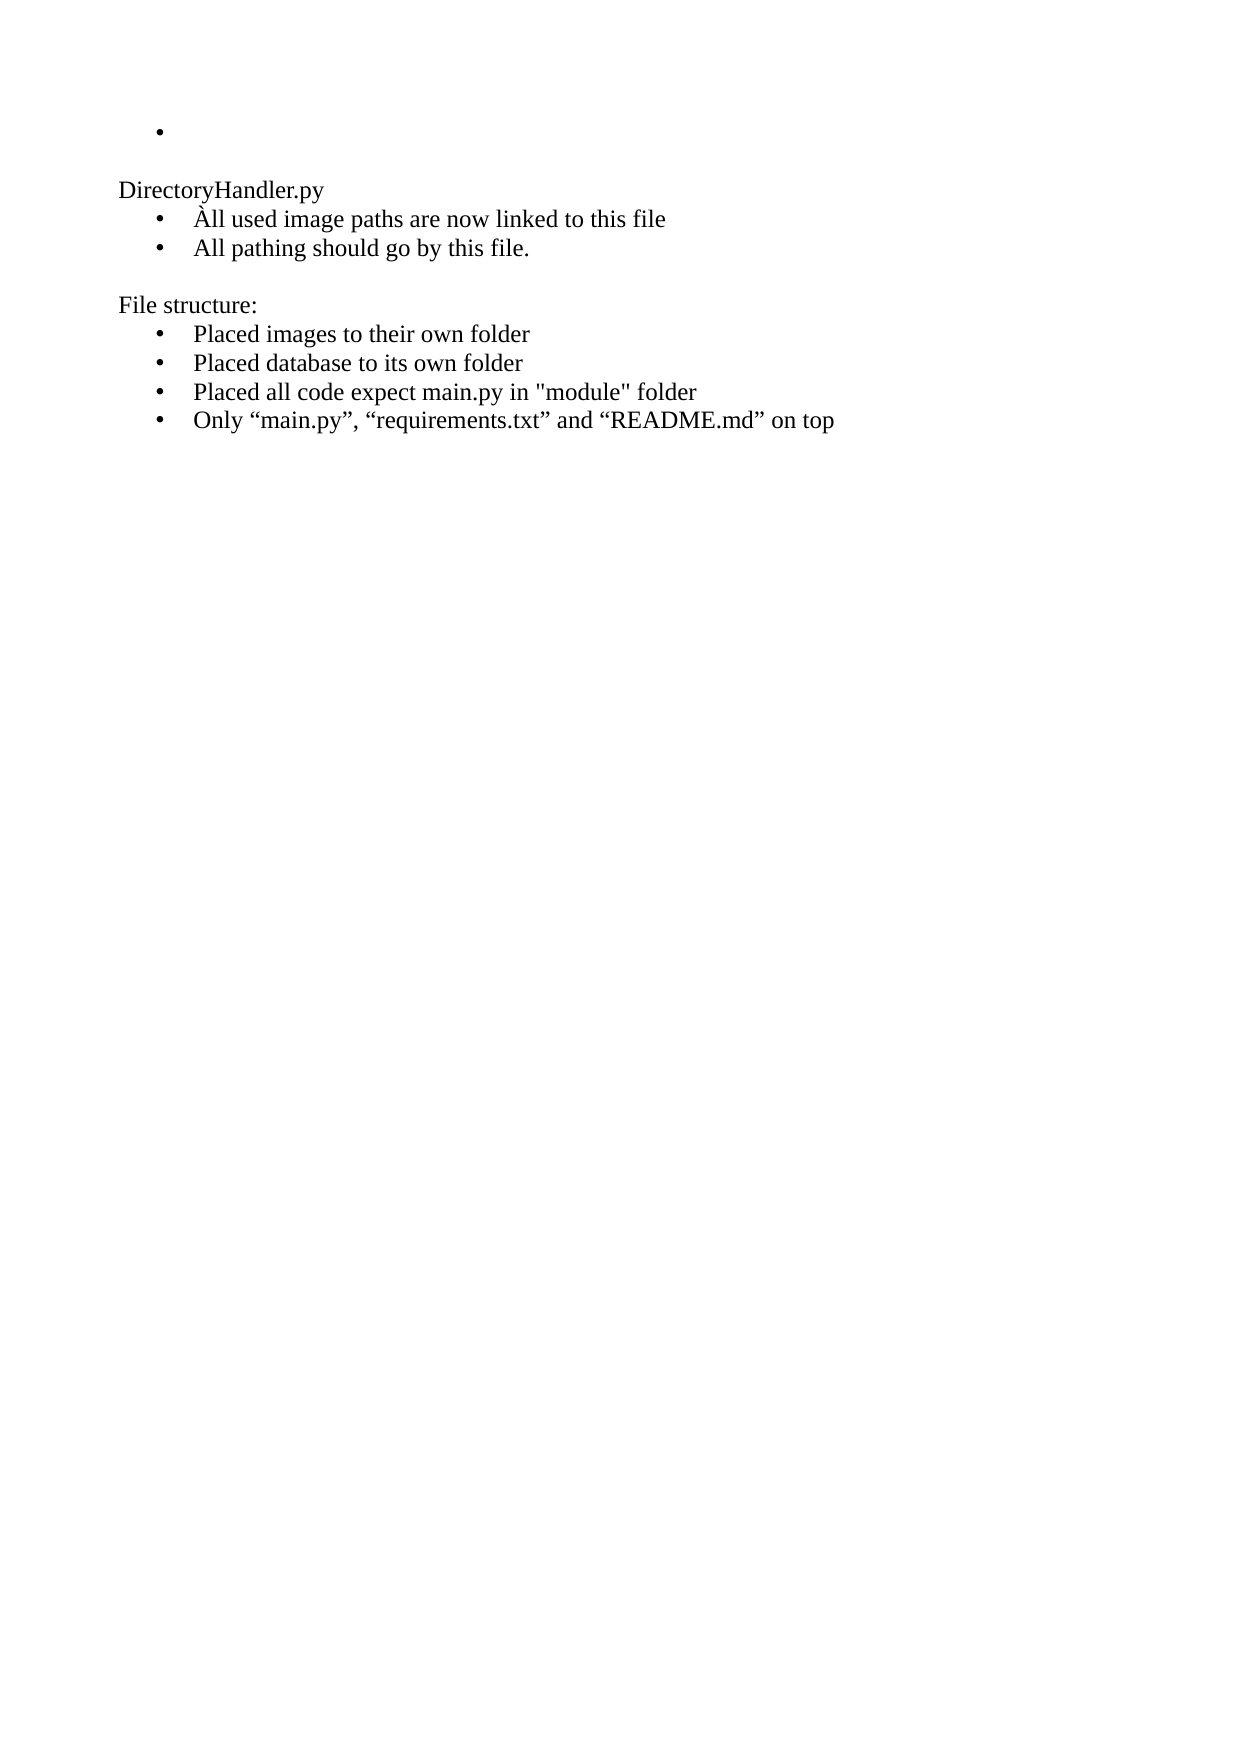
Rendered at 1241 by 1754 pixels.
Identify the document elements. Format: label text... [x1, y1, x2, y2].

text File structure: [118, 291, 1122, 319]
list All pathing should go by this file. [156, 233, 1122, 262]
list Placed database to its own folder [156, 348, 1122, 377]
list Placed all code expect main.py in "module" folder [156, 377, 1122, 406]
list Placed images to their own folder [156, 319, 1122, 348]
list Àll used image paths are now linked to this file [156, 204, 1122, 233]
text DirectoryHandler.py [118, 176, 1122, 204]
list Only “main.py”, “requirements.txt” and “README.md” on top [156, 406, 1122, 434]
